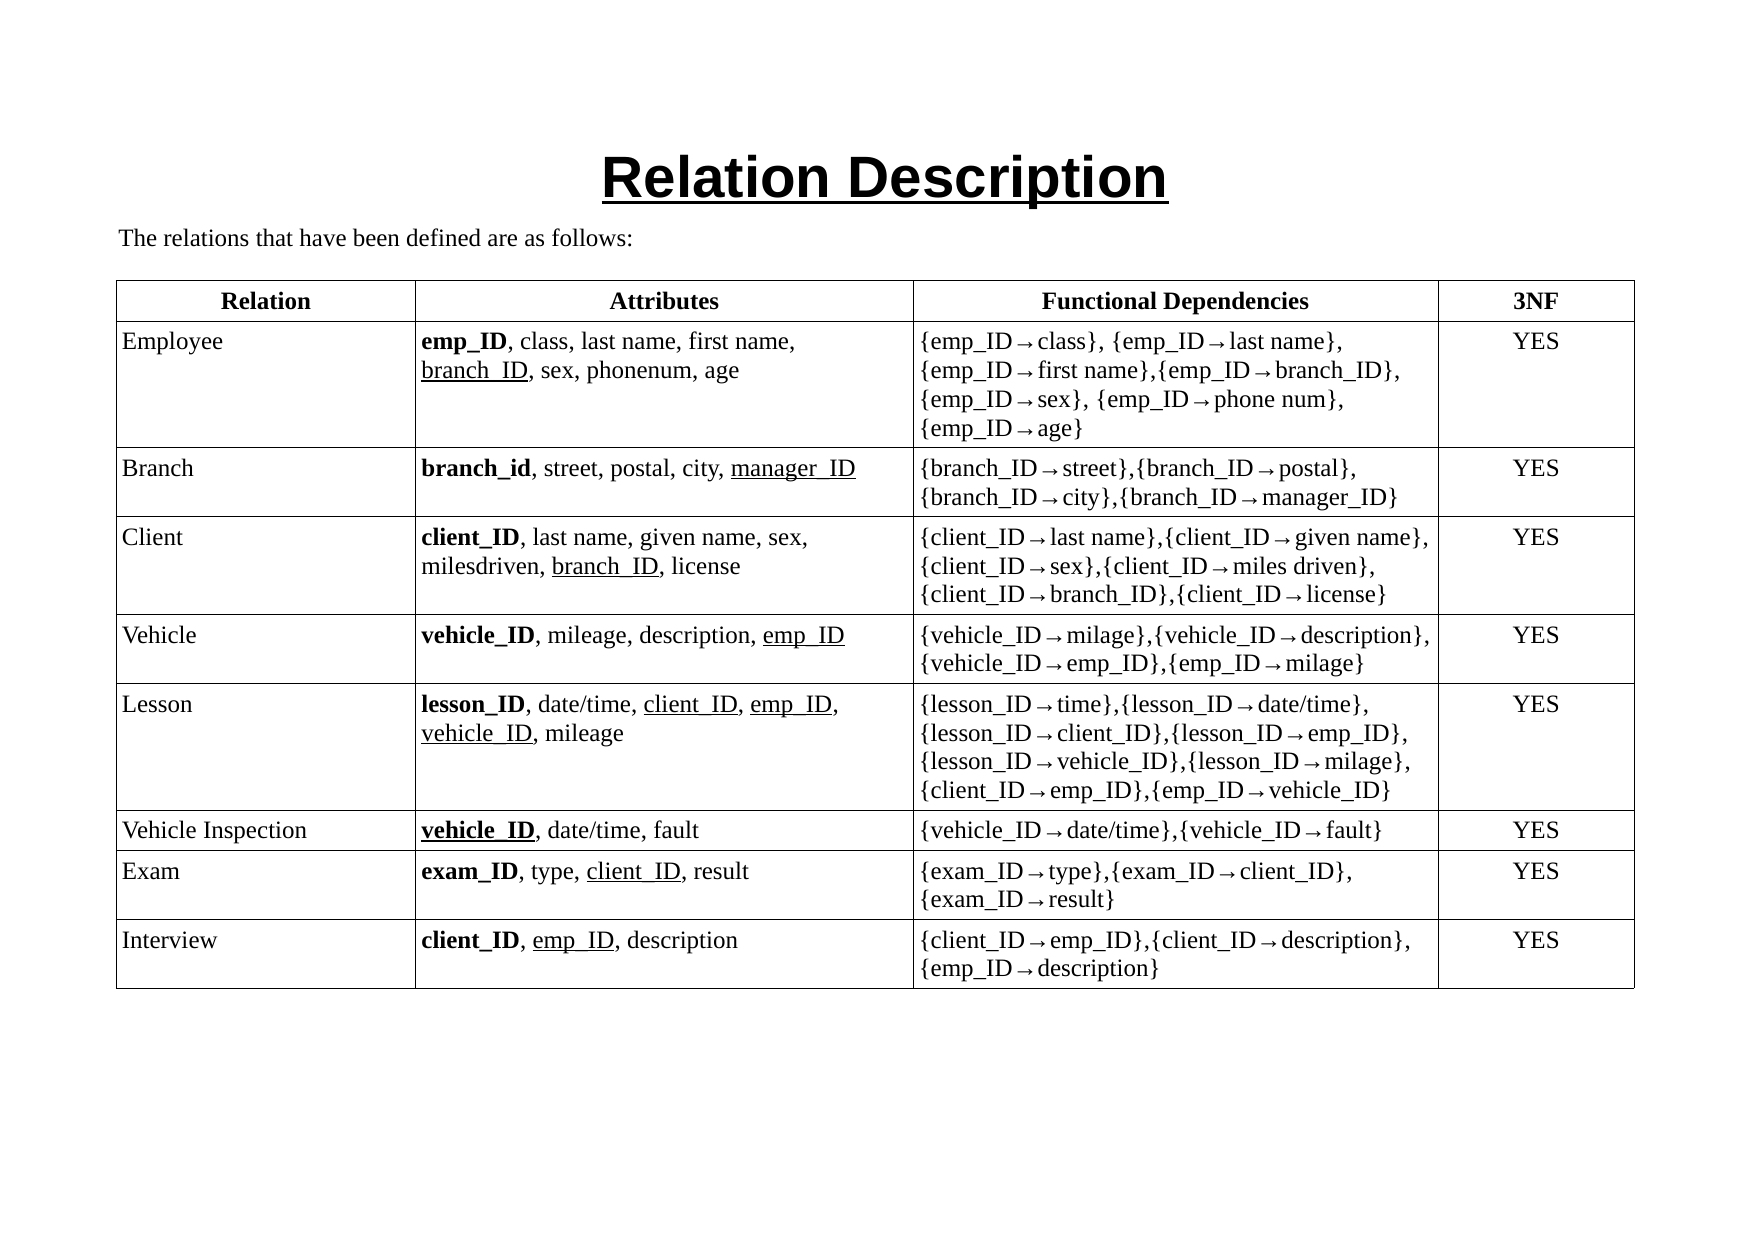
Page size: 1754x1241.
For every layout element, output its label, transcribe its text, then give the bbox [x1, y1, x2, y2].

table_cell lesson_ID, date/time, client_ID, emp_ID, vehicle_ID, mileage [416, 684, 913, 809]
table_header Relation [117, 281, 415, 321]
table_cell YES [1439, 851, 1634, 919]
table_cell YES [1439, 322, 1634, 447]
table_cell Employee [117, 322, 415, 447]
title Relation Description [118, 143, 1636, 210]
table_cell YES [1439, 517, 1634, 614]
table_cell {vehicle_ID→date/time},{vehicle_ID→fault} [914, 811, 1438, 850]
table_header 3NF [1439, 281, 1634, 321]
table_header Attributes [416, 281, 913, 321]
table_cell {exam_ID→type},{exam_ID→client_ID},{exam_ID→result} [914, 851, 1438, 919]
table_cell {branch_ID→street},{branch_ID→postal},{branch_ID→city},{branch_ID→manager_ID} [914, 448, 1438, 516]
table_cell {client_ID→last name},{client_ID→given name},{client_ID→sex},{client_ID→miles driven},{client_ID→branch_ID},{client_ID→license} [914, 517, 1438, 614]
table_cell {lesson_ID→time},{lesson_ID→date/time},{lesson_ID→client_ID},{lesson_ID→emp_ID},{lesson_ID→vehicle_ID},{lesson_ID→milage},{client_ID→emp_ID},{emp_ID→vehicle_ID} [914, 684, 1438, 809]
table_cell vehicle_ID, date/time, fault [416, 811, 913, 850]
table_cell Lesson [117, 684, 415, 809]
table_cell {emp_ID→class}, {emp_ID→last name},{emp_ID→first name},{emp_ID→branch_ID}, {emp_ID→sex}, {emp_ID→phone num}, {emp_ID→age} [914, 322, 1438, 447]
table_cell branch_id, street, postal, city, manager_ID [416, 448, 913, 516]
table_cell client_ID, last name, given name, sex, milesdriven, branch_ID, license [416, 517, 913, 614]
table_cell YES [1439, 811, 1634, 850]
table_cell exam_ID, type, client_ID, result [416, 851, 913, 919]
table_header Functional Dependencies [914, 281, 1438, 321]
table_cell {vehicle_ID→milage},{vehicle_ID→description}, {vehicle_ID→emp_ID},{emp_ID→milage} [914, 615, 1438, 683]
table_cell YES [1439, 448, 1634, 516]
table_cell client_ID, emp_ID, description [416, 920, 913, 988]
table_cell Vehicle Inspection [117, 811, 415, 850]
table_cell Exam [117, 851, 415, 919]
table_cell emp_ID, class, last name, first name, branch_ID, sex, phonenum, age [416, 322, 913, 447]
table_cell Client [117, 517, 415, 614]
table_cell Interview [117, 920, 415, 988]
table_cell Branch [117, 448, 415, 516]
table_cell YES [1439, 684, 1634, 809]
table_cell Vehicle [117, 615, 415, 683]
text The relations that have been defined are as follows: [118, 223, 1636, 251]
table_cell YES [1439, 920, 1634, 988]
table_cell YES [1439, 615, 1634, 683]
table_cell vehicle_ID, mileage, description, emp_ID [416, 615, 913, 683]
table_cell {client_ID→emp_ID},{client_ID→description},{emp_ID→description} [914, 920, 1438, 988]
